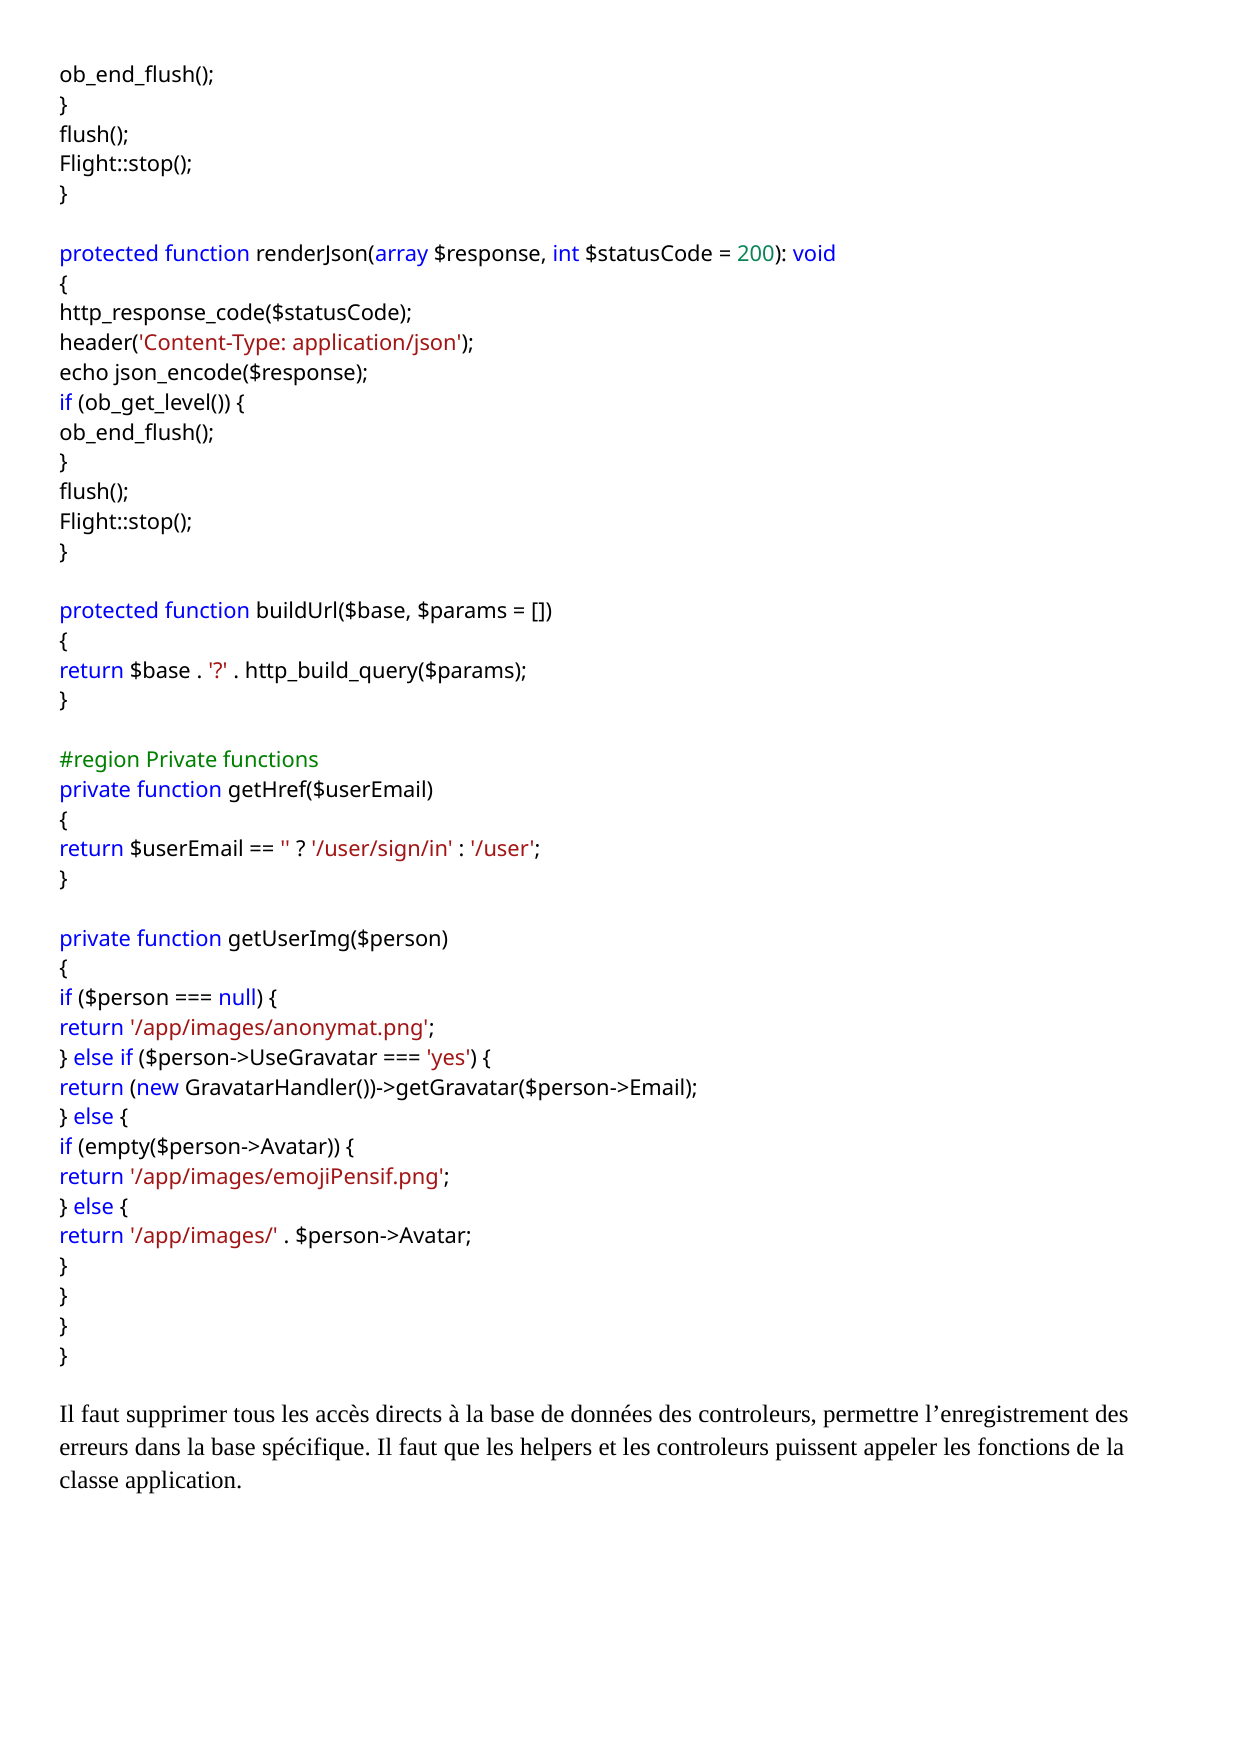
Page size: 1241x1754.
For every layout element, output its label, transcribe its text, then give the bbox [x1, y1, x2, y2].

text if ($person === null) { [59, 982, 1181, 1012]
text Il faut supprimer tous les accès directs à la base de données des controleurs, permettre l’enregistrement des erreurs dans la base spécifique. Il faut que les helpers et les controleurs puissent appeler les fonctions de la classe application. [59, 1399, 1181, 1494]
text private function getHref($userEmail) [59, 774, 1181, 803]
text } [59, 89, 1181, 119]
text return '/app/images/anonymat.png'; [59, 1012, 1181, 1042]
text } [59, 684, 1181, 714]
text } else { [59, 1101, 1181, 1131]
text header('Content-Type: application/json'); [59, 327, 1181, 357]
text { [59, 267, 1181, 297]
text echo json_encode($response); [59, 357, 1181, 387]
text } [59, 446, 1181, 476]
text if (ob_get_level()) { [59, 387, 1181, 416]
text } [59, 1340, 1181, 1369]
text { [59, 625, 1181, 655]
text Flight::stop(); [59, 506, 1181, 536]
text return '/app/images/' . $person->Avatar; [59, 1221, 1181, 1250]
text } else { [59, 1191, 1181, 1221]
text ob_end_flush(); [59, 416, 1181, 446]
text } else if ($person->UseGravatar === 'yes') { [59, 1042, 1181, 1072]
text private function getUserImg($person) [59, 923, 1181, 952]
text } [59, 178, 1181, 208]
text protected function buildUrl($base, $params = []) [59, 595, 1181, 625]
text http_response_code($statusCode); [59, 297, 1181, 327]
text return $base . '?' . http_build_query($params); [59, 655, 1181, 684]
text ob_end_flush(); [59, 59, 1181, 89]
text } [59, 536, 1181, 565]
text flush(); [59, 119, 1181, 148]
text return (new GravatarHandler())->getGravatar($person->Email); [59, 1072, 1181, 1101]
text return $userEmail == '' ? '/user/sign/in' : '/user'; [59, 833, 1181, 863]
text #region Private functions [59, 744, 1181, 774]
text } [59, 1250, 1181, 1280]
text { [59, 803, 1181, 833]
text } [59, 1280, 1181, 1310]
text } [59, 863, 1181, 893]
text Flight::stop(); [59, 148, 1181, 178]
text } [59, 1310, 1181, 1340]
text if (empty($person->Avatar)) { [59, 1131, 1181, 1161]
text protected function renderJson(array $response, int $statusCode = 200): void [59, 238, 1181, 267]
text { [59, 952, 1181, 982]
text return '/app/images/emojiPensif.png'; [59, 1161, 1181, 1191]
text flush(); [59, 476, 1181, 506]
